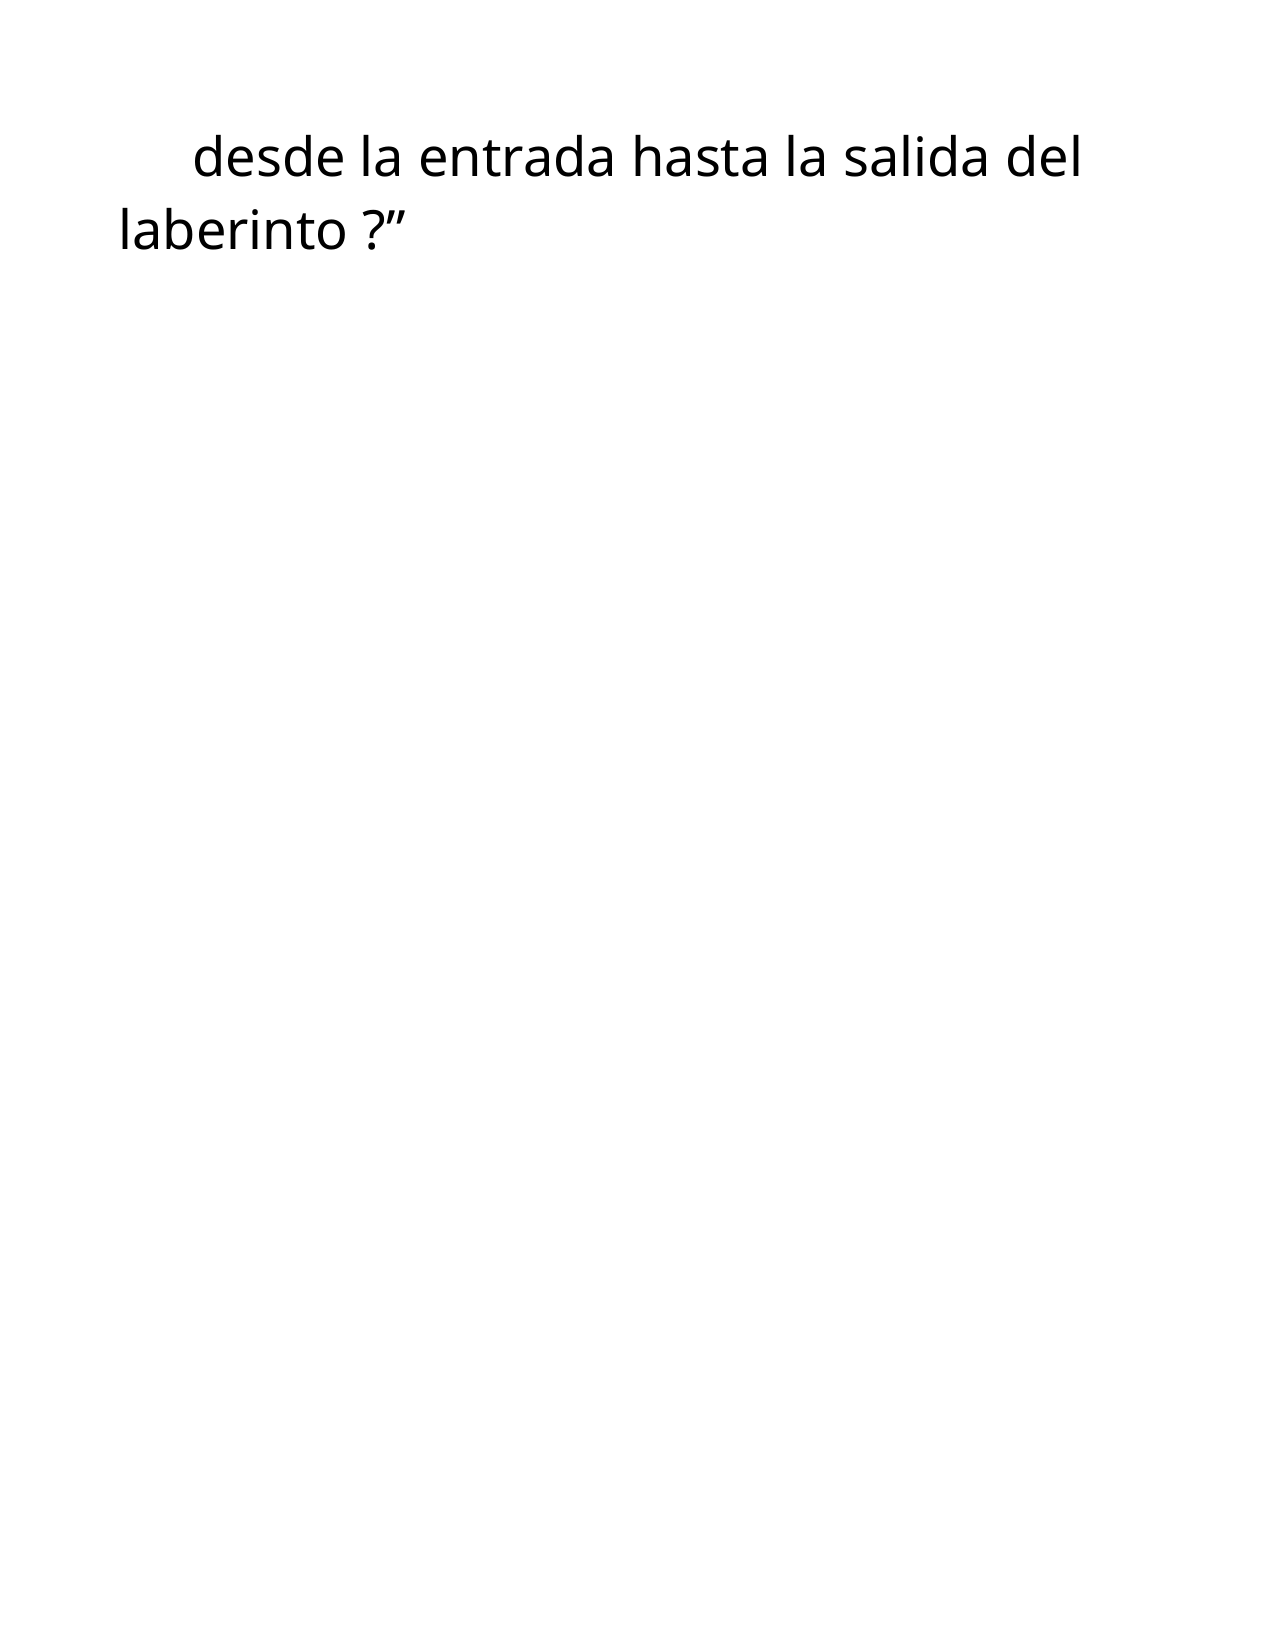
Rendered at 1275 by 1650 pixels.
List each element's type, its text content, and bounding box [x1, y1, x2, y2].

text desde la entrada hasta la salida del laberinto ?” [118, 118, 1157, 266]
